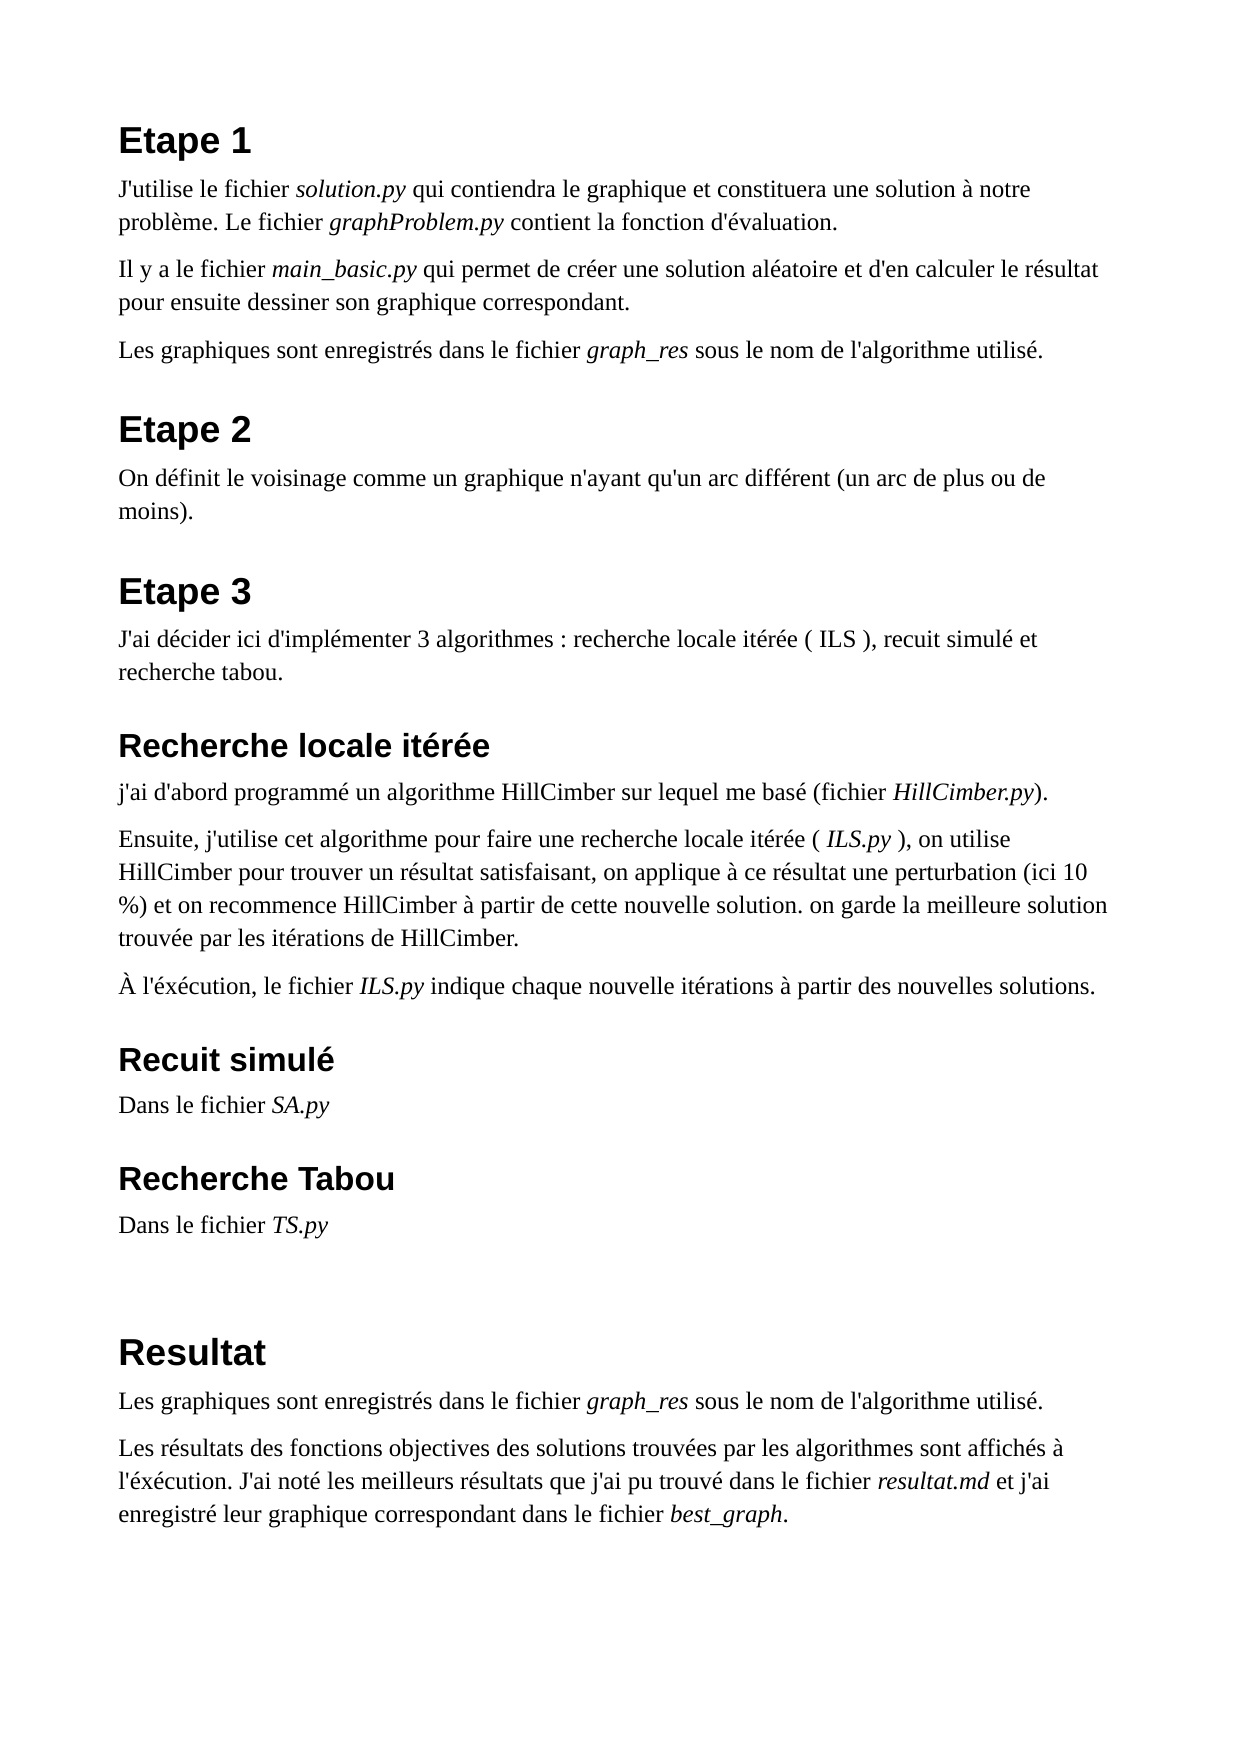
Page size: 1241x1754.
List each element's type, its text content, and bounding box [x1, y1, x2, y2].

subtitle Etape 3 [118, 569, 1122, 612]
text Les graphiques sont enregistrés dans le fichier graph_res sous le nom de l'algorithme utilisé. [118, 1386, 1122, 1414]
subtitle Recherche locale itérée [118, 726, 1122, 764]
text J'utilise le fichier solution.py qui contiendra le graphique et constituera une solution à notre problème. Le fichier graphProblem.py contient la fonction d'évaluation. [118, 174, 1122, 236]
text Dans le fichier SA.py [118, 1091, 1122, 1119]
subtitle Recherche Tabou [118, 1159, 1122, 1197]
subtitle Resultat [118, 1330, 1122, 1373]
text J'ai décider ici d'implémenter 3 algorithmes : recherche locale itérée ( ILS ), recuit simulé et recherche tabou. [118, 624, 1122, 686]
text Il y a le fichier main_basic.py qui permet de créer une solution aléatoire et d'en calculer le résultat pour ensuite dessiner son graphique correspondant. [118, 254, 1122, 316]
text Ensuite, j'utilise cet algorithme pour faire une recherche locale itérée ( ILS.py ), on utilise HillCimber pour trouver un résultat satisfaisant, on applique à ce résultat une perturbation (ici 10 %) et on recommence HillCimber à partir de cette nouvelle solution. on garde la meilleure solution trouvée par les itérations de HillCimber. [118, 824, 1122, 952]
subtitle Recuit simulé [118, 1039, 1122, 1078]
subtitle Etape 1 [118, 118, 1122, 161]
subtitle Etape 2 [118, 408, 1122, 451]
text À l'éxécution, le fichier ILS.py indique chaque nouvelle itérations à partir des nouvelles solutions. [118, 971, 1122, 1000]
text On définit le voisinage comme un graphique n'ayant qu'un arc différent (un arc de plus ou de moins). [118, 463, 1122, 525]
text j'ai d'abord programmé un algorithme HillCimber sur lequel me basé (fichier HillCimber.py). [118, 777, 1122, 806]
text Les graphiques sont enregistrés dans le fichier graph_res sous le nom de l'algorithme utilisé. [118, 335, 1122, 364]
text Les résultats des fonctions objectives des solutions trouvées par les algorithmes sont affichés à l'éxécution. J'ai noté les meilleurs résultats que j'ai pu trouvé dans le fichier resultat.md et j'ai enregistré leur graphique correspondant dans le fichier best_graph. [118, 1433, 1122, 1528]
text Dans le fichier TS.py [118, 1210, 1122, 1239]
